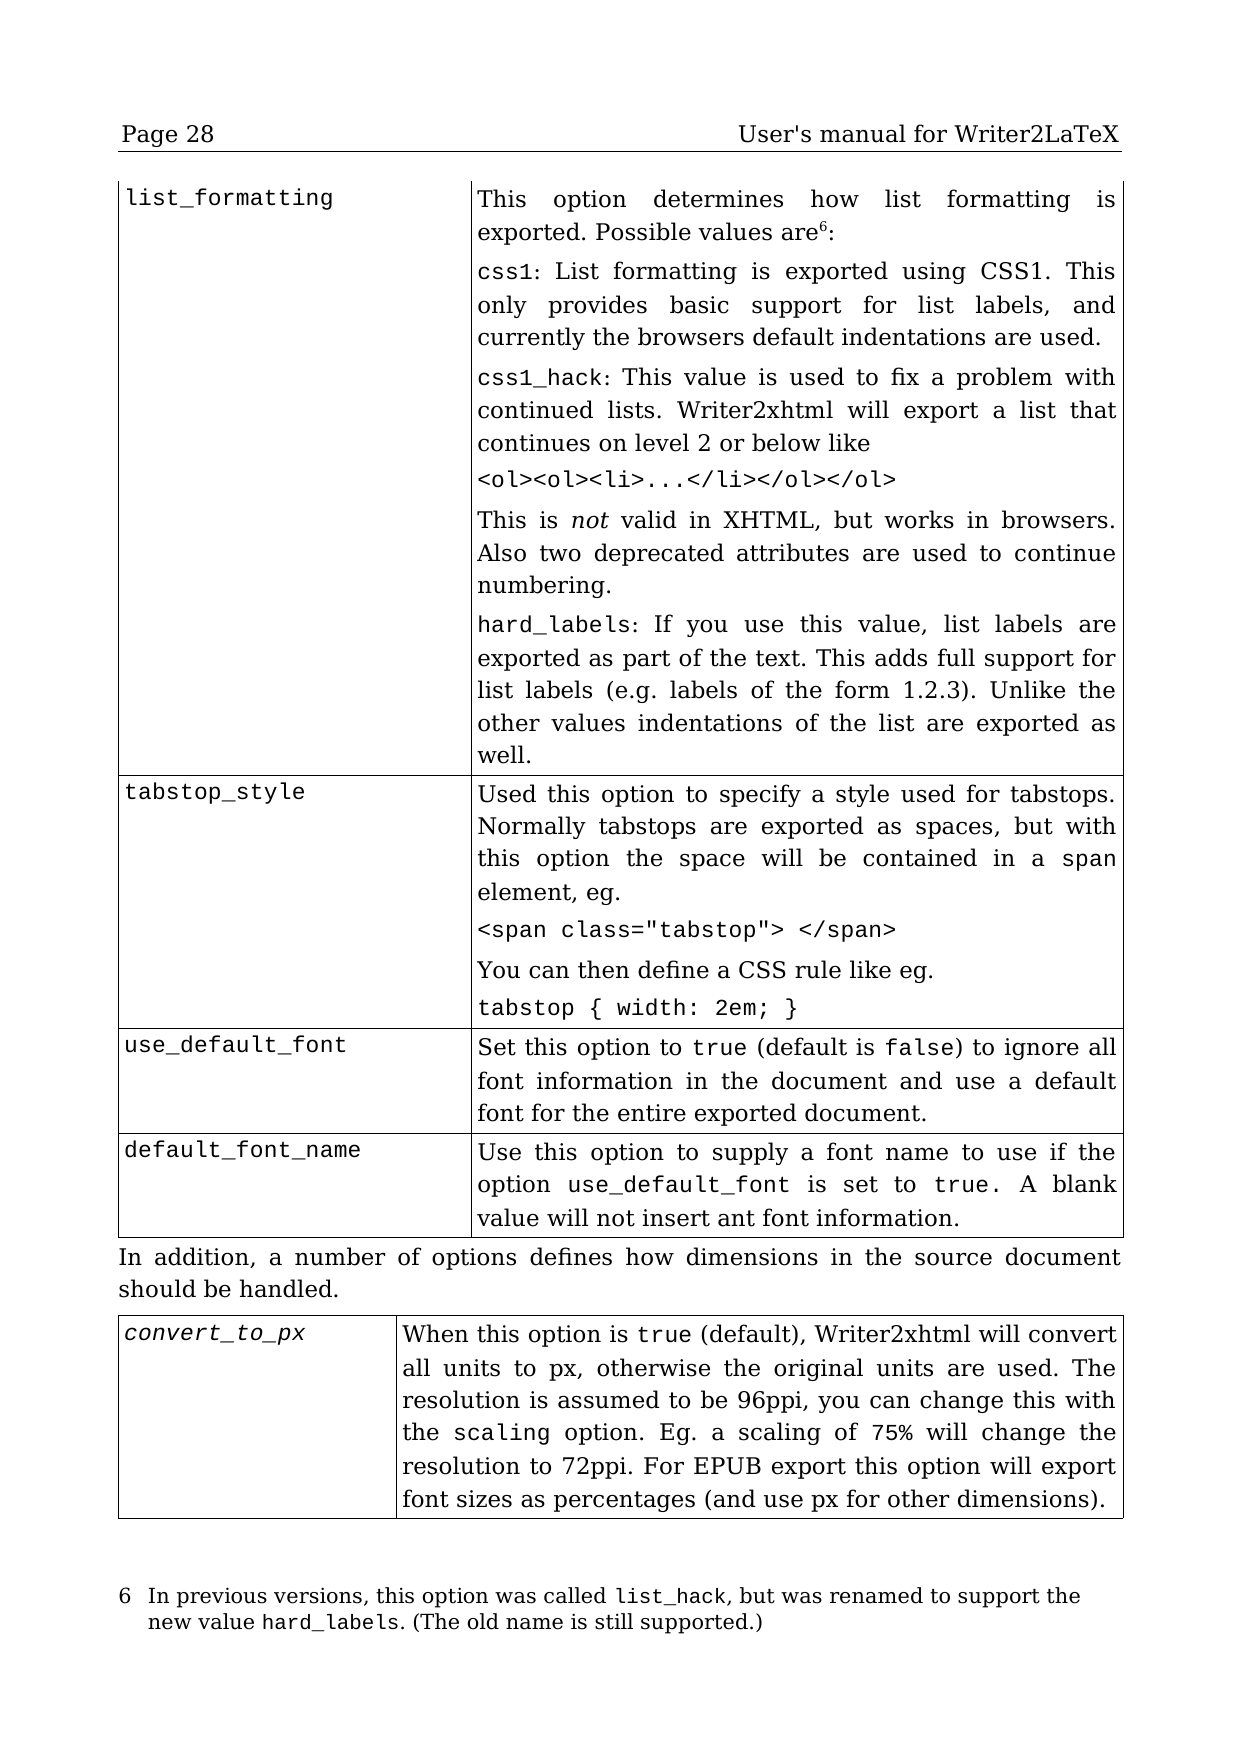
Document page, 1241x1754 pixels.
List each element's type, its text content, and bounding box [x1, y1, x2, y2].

table_cell default_font_name [119, 1134, 471, 1237]
table_cell Use this option to supply a font name to use if the option use_default_font is set to true. A blank value will not insert ant font information. [472, 1134, 1123, 1237]
table_header convert_to_px [119, 1316, 396, 1518]
text In addition, a number of options defines how dimensions in the source document should be handled. [118, 1243, 1122, 1303]
table_cell Set this option to true (default is false) to ignore all font information in the document and use a default font for the entire exported document. [472, 1029, 1123, 1133]
table_cell list_formatting [119, 181, 471, 775]
table_cell use_default_font [119, 1029, 471, 1133]
table_cell tabstop_style [119, 776, 471, 1028]
table_header When this option is true (default), Writer2xhtml will convert all units to px, otherwise the original units are used. The resolution is assumed to be 96ppi, you can change this with the scaling option. Eg. a scaling of 75% will change the resolution to 72ppi. For EPUB export this option will export font sizes as percentages (and use px for other dimensions). [397, 1316, 1123, 1518]
table_cell Used this option to specify a style used for tabstops. Normally tabstops are exported as spaces, but with this option the space will be contained in a span element, eg. <span class="tabstop"> </span> You can then define a CSS rule like eg. tabstop { width: 2em; } [472, 776, 1123, 1028]
table_cell This option determines how list formatting is exported. Possible values are: css1: List formatting is exported using CSS1. This only provides basic support for list labels, and currently the browsers default indentations are used. css1_hack: This value is used to fix a problem with continued lists. Writer2xhtml will export a list that continues on level 2 or below like <ol><ol><li>...</li></ol></ol> This is not valid in XHTML, but works in browsers. Also two deprecated attributes are used to continue numbering. hard_labels: If you use this value, list labels are exported as part of the text. This adds full support for list labels (e.g. labels of the form 1.2.3). Unlike the other values indentations of the list are exported as well. [472, 181, 1123, 775]
